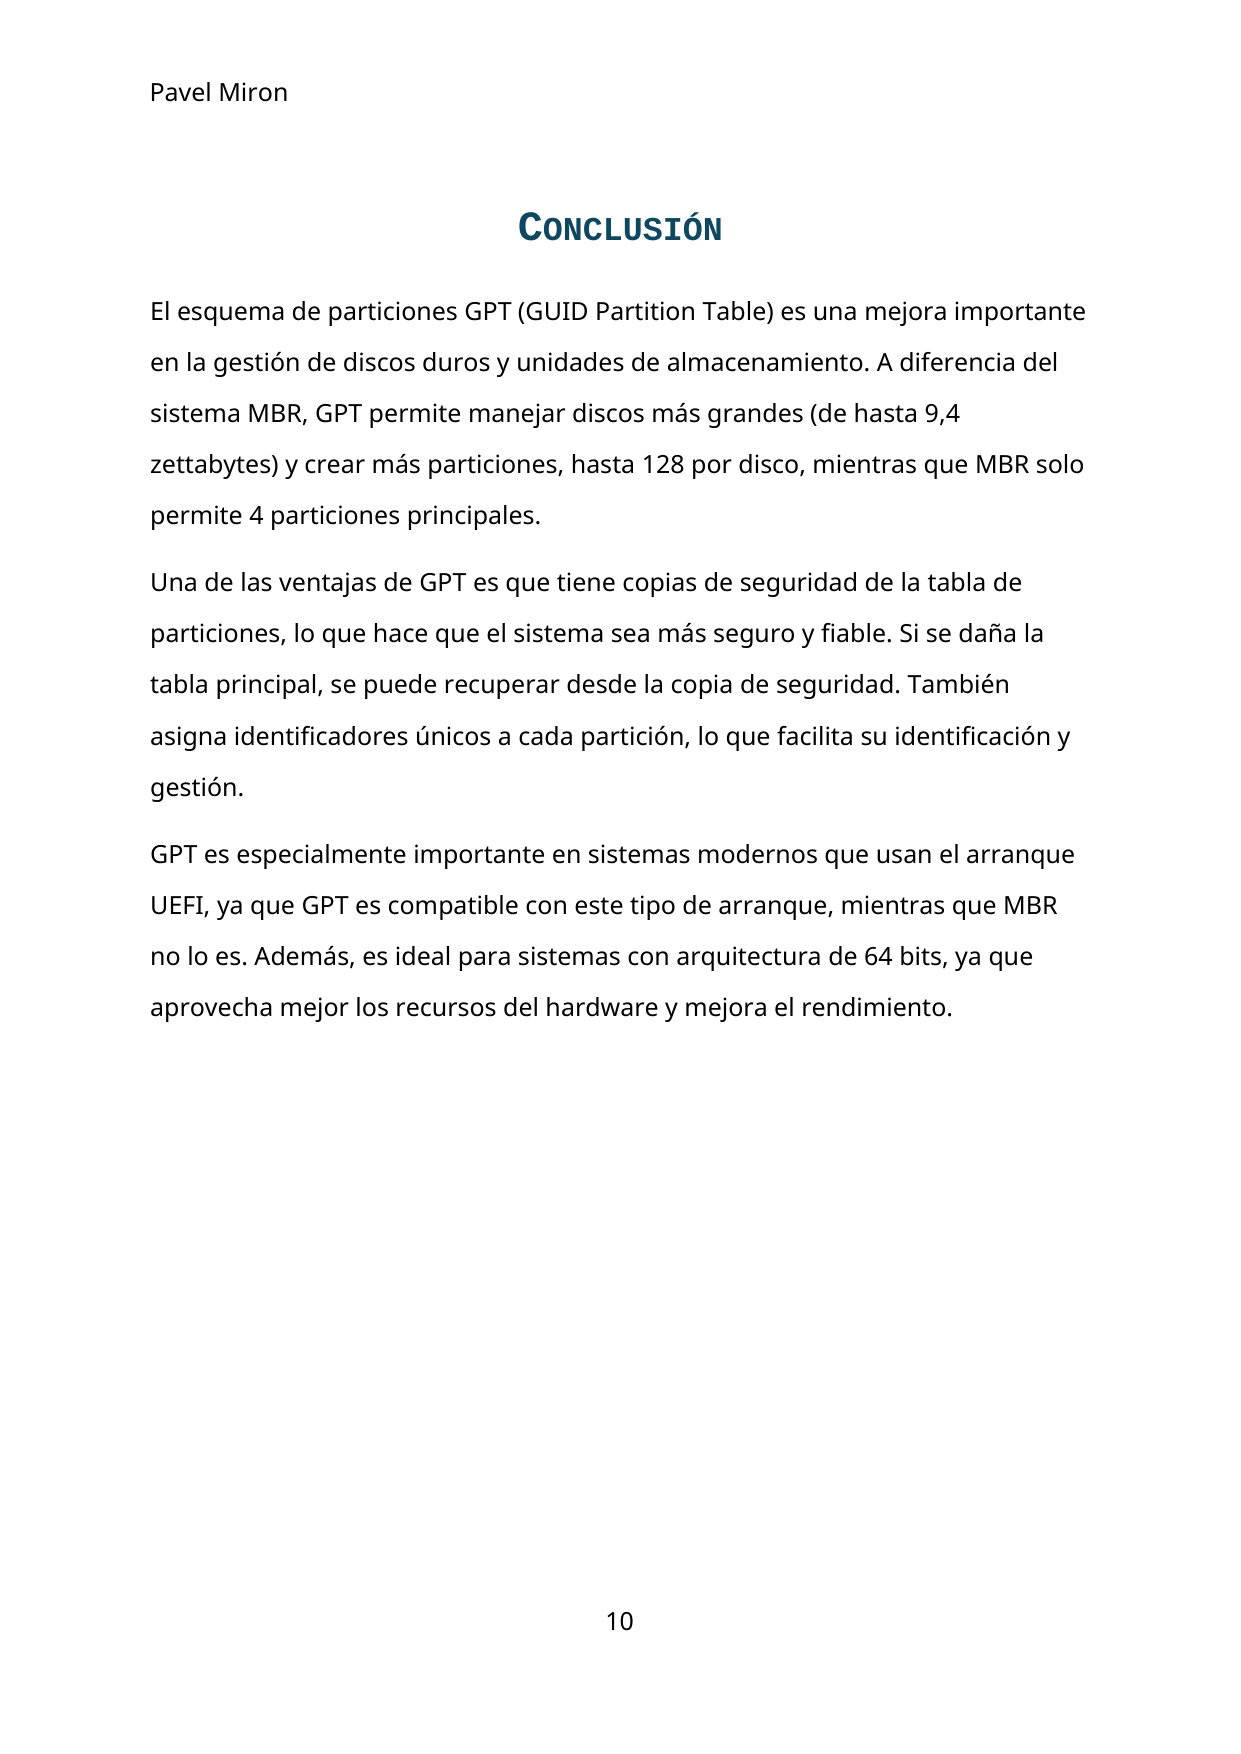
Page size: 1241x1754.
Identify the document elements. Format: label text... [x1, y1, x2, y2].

text El esquema de particiones GPT (GUID Partition Table) es una mejora importante en la gestión de discos duros y unidades de almacenamiento. A diferencia del sistema MBR, GPT permite manejar discos más grandes (de hasta 9,4 zettabytes) y crear más particiones, hasta 128 por disco, mientras que MBR solo permite 4 particiones principales. [150, 293, 1090, 531]
text GPT es especialmente importante en sistemas modernos que usan el arranque UEFI, ya que GPT es compatible con este tipo de arranque, mientras que MBR no lo es. Además, es ideal para sistemas con arquitectura de 64 bits, ya que aprovecha mejor los recursos del hardware y mejora el rendimiento. [150, 837, 1090, 1024]
text Conclusión [150, 206, 1090, 253]
text Una de las ventajas de GPT es que tiene copias de seguridad de la tabla de particiones, lo que hace que el sistema sea más seguro y fiable. Si se daña la tabla principal, se puede recuperar desde la copia de seguridad. También asigna identificadores únicos a cada partición, lo que facilita su identificación y gestión. [150, 565, 1090, 803]
